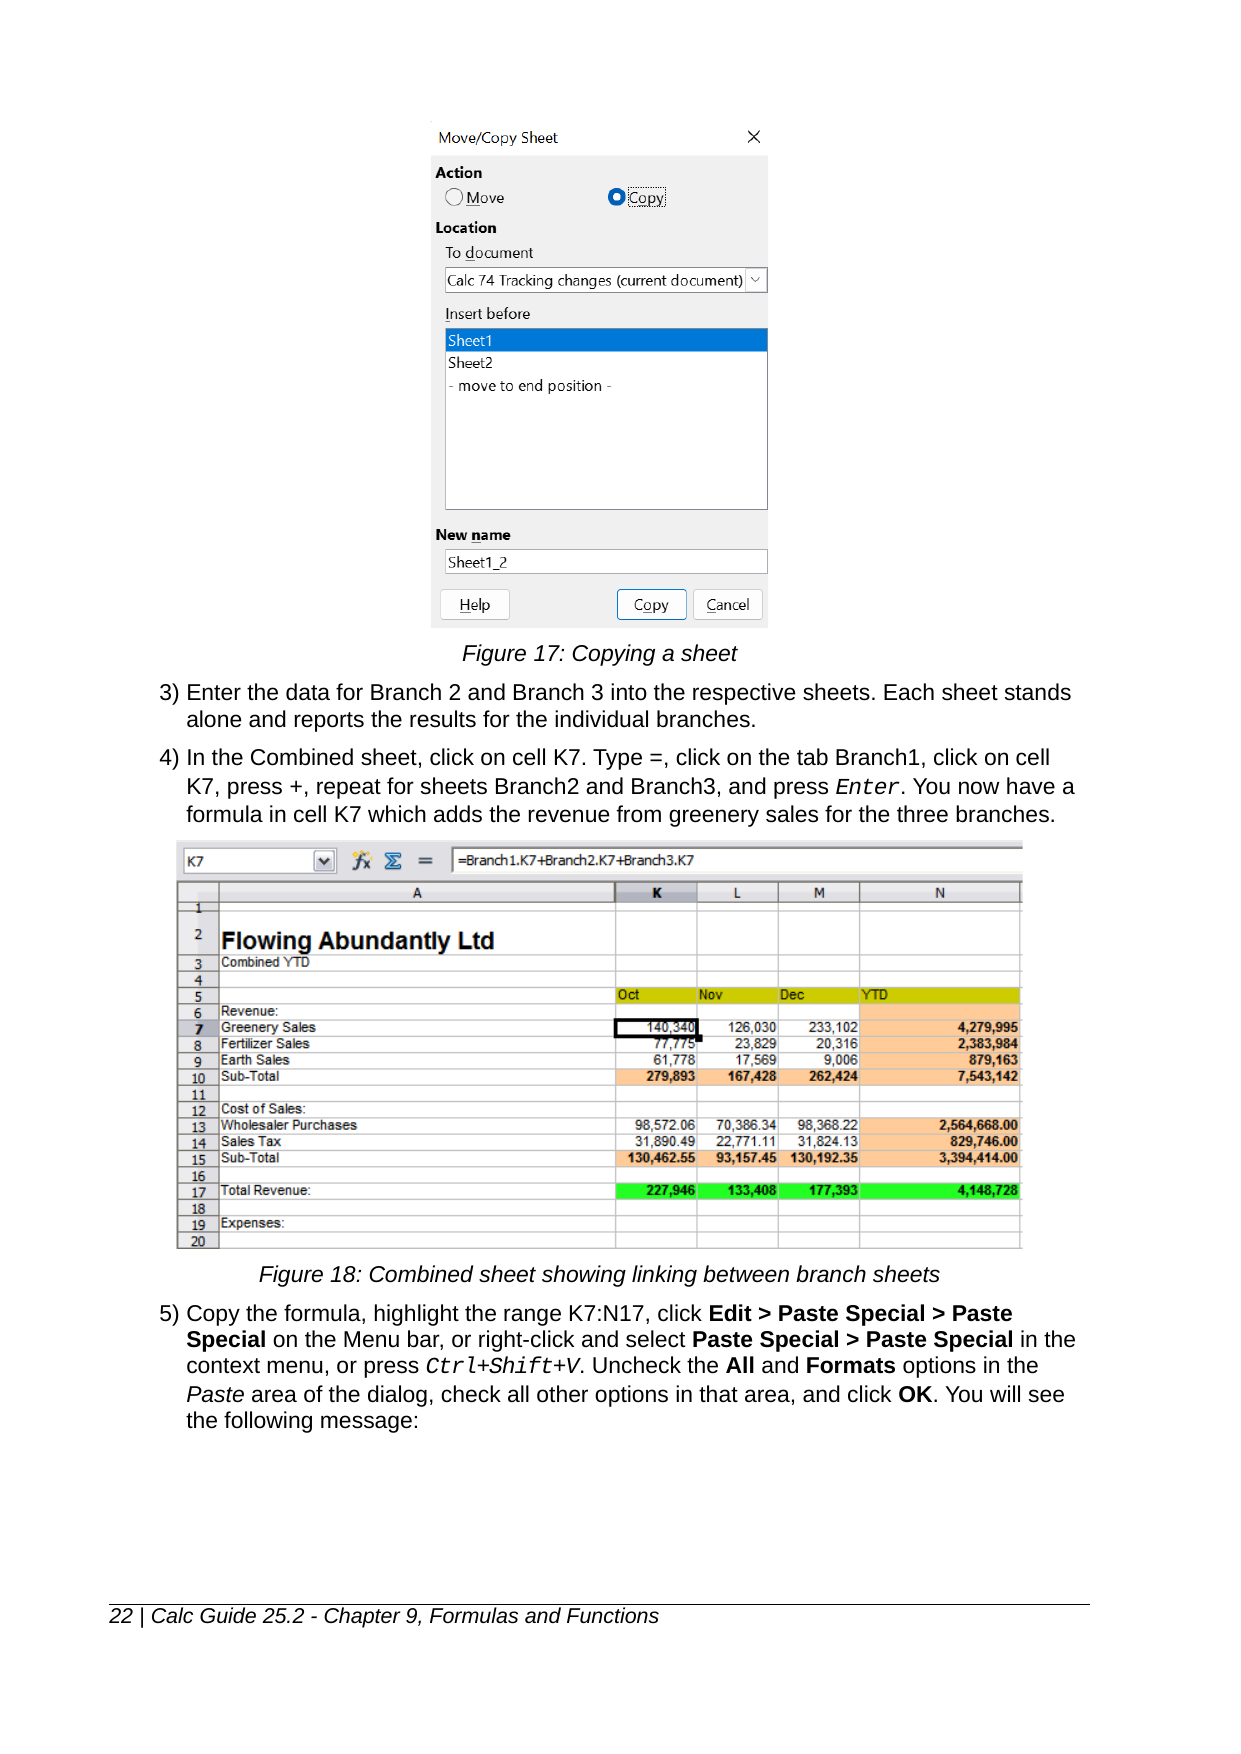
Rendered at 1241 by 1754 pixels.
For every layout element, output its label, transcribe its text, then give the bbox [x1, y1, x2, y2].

list In the Combined sheet, click on cell K7. Type =, click on the tab Branch1, click on cell K7, press +, repeat for sheets Branch2 and Branch3, and press Enter. You now have a formula in cell K7 which adds the revenue from greenery sales for the three branches. [186, 744, 1090, 827]
list Copy the formula, highlight the range K7:N17, click Edit > Paste Special > Paste Special on the Menu bar, or right-click and select Paste Special > Paste Special in the context menu, or press Ctrl+Shift+V. Uncheck the All and Formats options in the Paste area of the dialog, check all other options in that area, and click OK. You will see the following message: [186, 1300, 1090, 1433]
picture [430, 121, 769, 628]
picture [176, 840, 1023, 1249]
text Figure 18: Combined sheet showing linking between branch sheets [109, 1261, 1090, 1287]
text Figure 17: Copying a sheet [109, 640, 1090, 667]
list Enter the data for Branch 2 and Branch 3 into the respective sheets. Each sheet stands alone and reports the results for the individual branches. [186, 679, 1090, 732]
